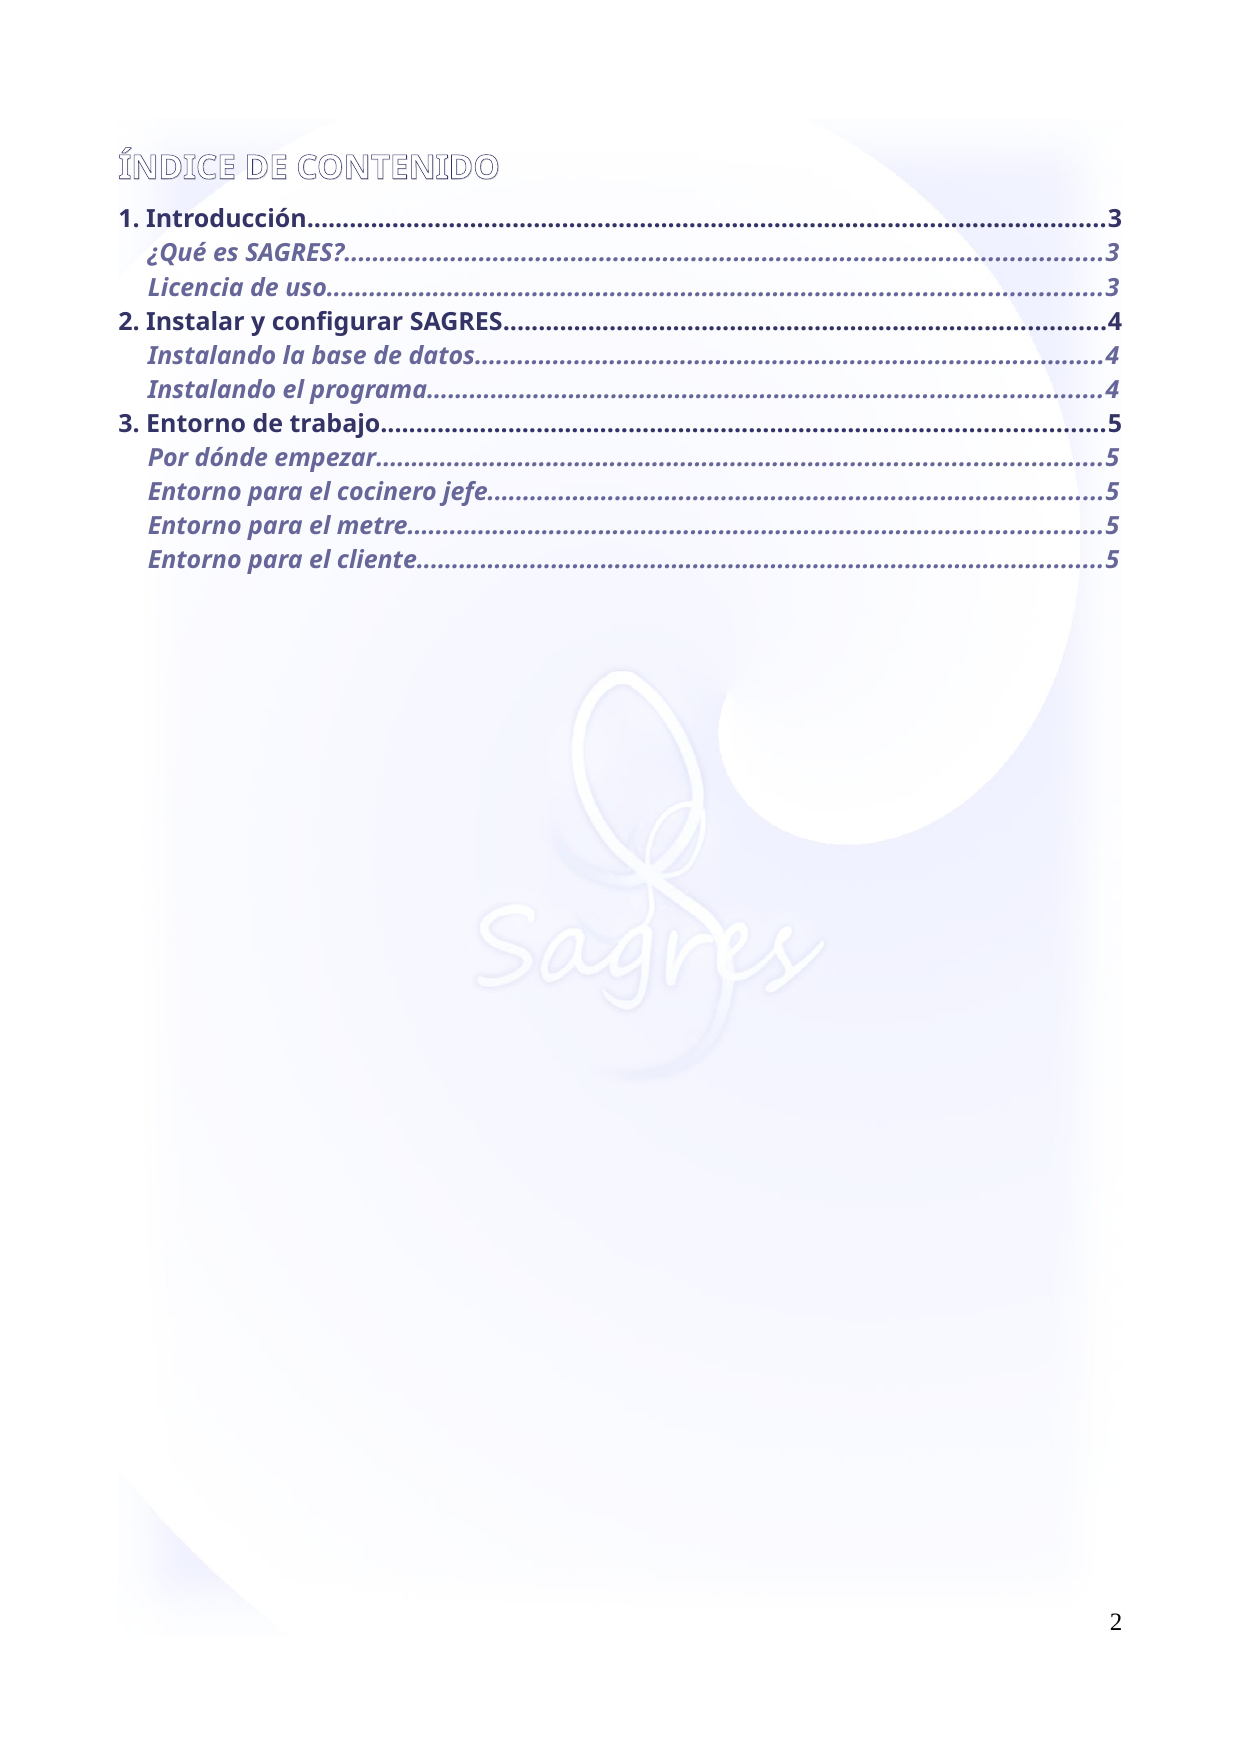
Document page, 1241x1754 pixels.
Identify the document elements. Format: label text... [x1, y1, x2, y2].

picture [118, 439, 1122, 1636]
text Entorno para el cocinero jefe 5 [148, 473, 1122, 508]
picture [118, 118, 1122, 143]
picture [118, 337, 148, 405]
text Instalando el programa 4 [148, 371, 1122, 405]
text 2. Instalar y configurar SAGRES 4 [118, 303, 1122, 337]
text Instalando la base de datos 4 [148, 337, 1122, 371]
text 1. Introducción 3 [118, 201, 1122, 235]
text 3. Entorno de trabajo 5 [118, 405, 1122, 439]
text Licencia de uso 3 [148, 269, 1122, 303]
text Entorno para el cliente 5 [148, 542, 1122, 576]
picture [118, 235, 148, 303]
text Por dónde empezar 5 [148, 439, 1122, 473]
subtitle Índice de contenido [118, 143, 1122, 188]
text ¿Qué es SAGRES? 3 [148, 235, 1122, 269]
picture [118, 188, 1122, 201]
text Entorno para el metre 5 [148, 508, 1122, 542]
